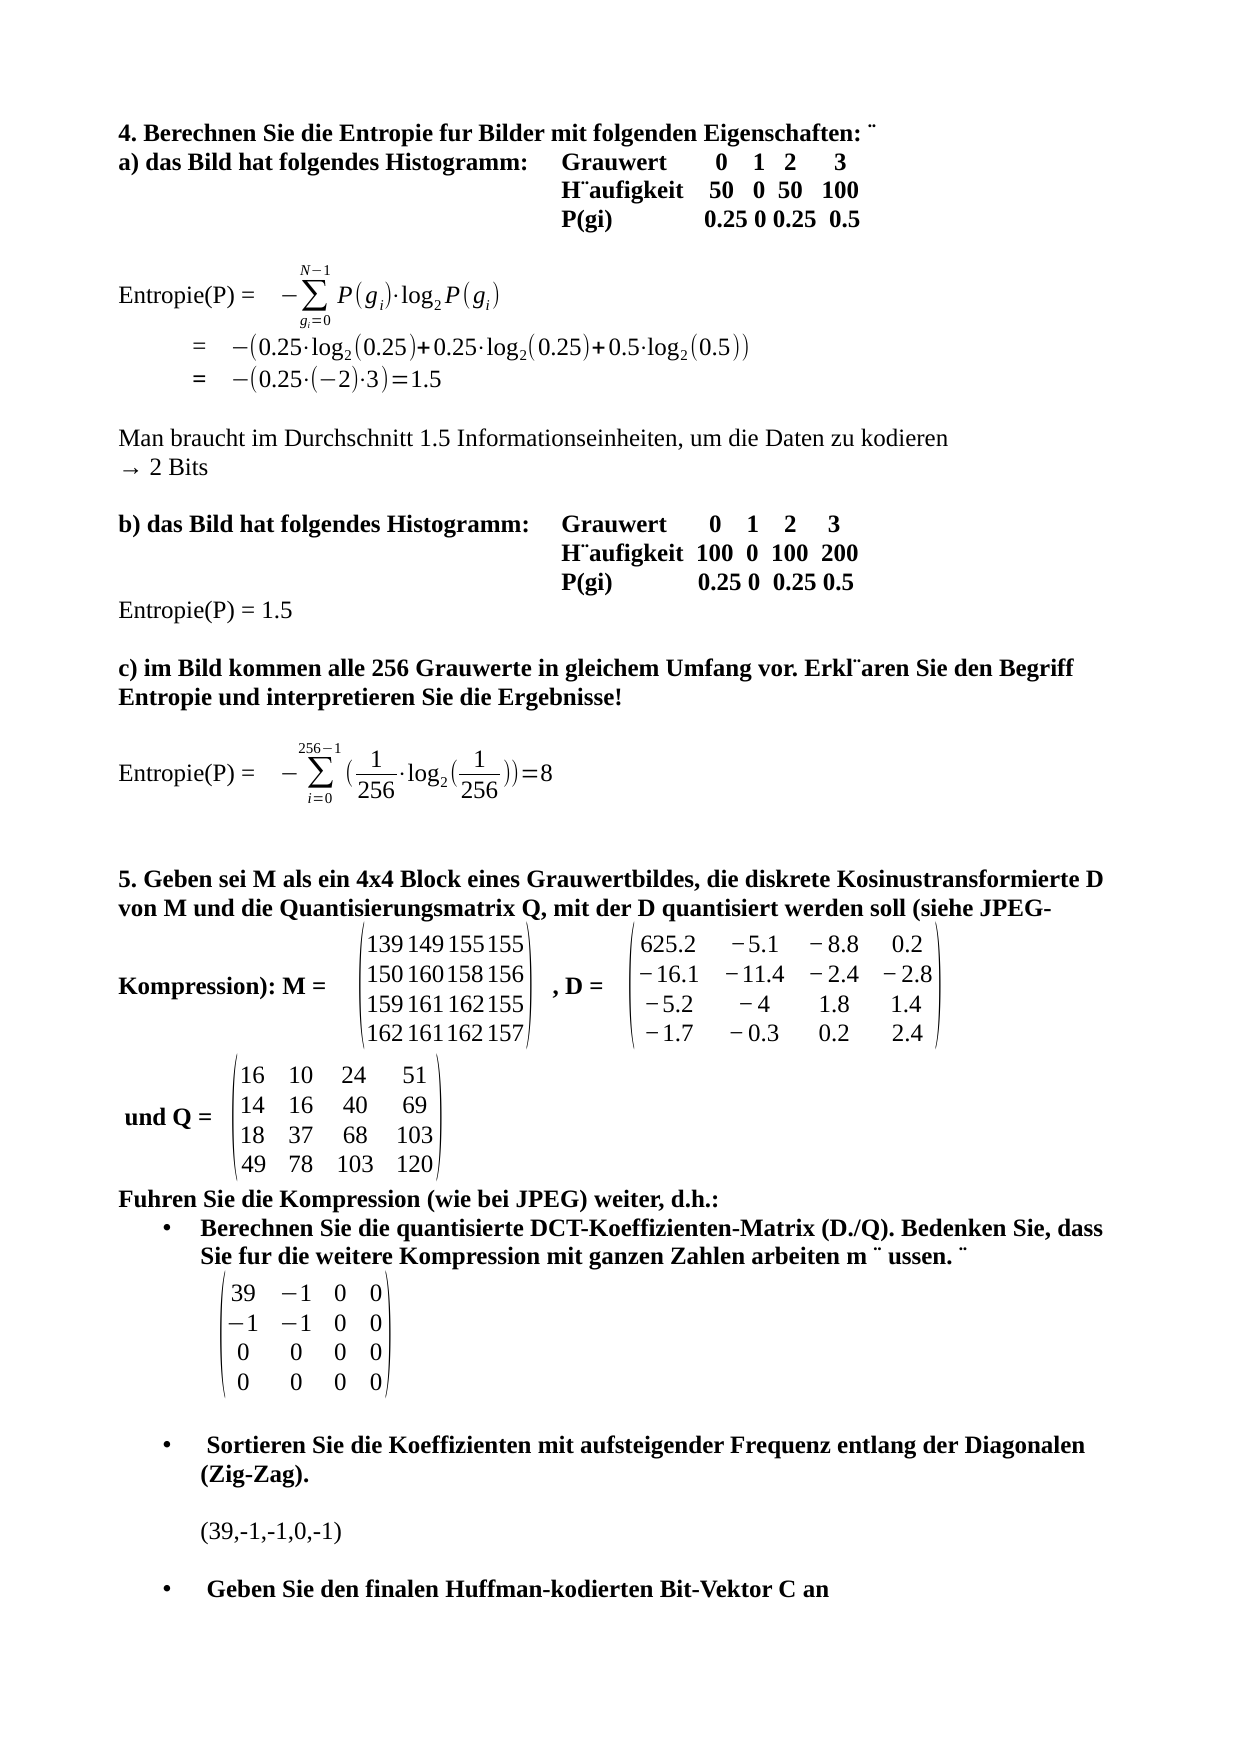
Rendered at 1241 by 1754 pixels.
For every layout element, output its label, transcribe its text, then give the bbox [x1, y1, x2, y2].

text P(gi) 0.25 0 0.25 0.5 [118, 567, 1122, 595]
text Fuhren Sie die Kompression (wie bei JPEG) weiter, d.h.: [118, 1184, 1122, 1213]
text Entropie(P) = [118, 739, 1122, 806]
text P(gi) 0.25 0 0.25 0.5 [118, 204, 1122, 233]
text b) das Bild hat folgendes Histogramm: Grauwert 0 1 2 3 [118, 480, 1122, 538]
list Berechnen Sie die quantisierte DCT-Koeffizienten-Matrix (D./Q). Bedenken Sie, dass Sie fur die weitere Kompression mit ganzen Zahlen arbeiten m ¨ ussen. ¨ [163, 1213, 1122, 1401]
text H¨aufigkeit 100 0 100 200 [118, 538, 1122, 567]
list Geben Sie den finalen Huffman-kodierten Bit-Vektor C an [163, 1574, 1122, 1631]
text Entropie(P) = 1.5 [118, 595, 1122, 624]
text 5. Geben sei M als ein 4x4 Block eines Grauwertbildes, die diskrete Kosinustransformierte D von M und die Quantisierungsmatrix Q, mit der D quantisiert werden soll (siehe JPEG-Kompression): M = , D = [118, 864, 1122, 1053]
text → 2 Bits [118, 452, 1122, 480]
text und Q = [118, 1053, 1122, 1184]
text = [118, 331, 1122, 364]
text Man braucht im Durchschnitt 1.5 Informationseinheiten, um die Daten zu kodieren [118, 423, 1122, 452]
list Sortieren Sie die Koeffizienten mit aufsteigender Frequenz entlang der Diagonalen (Zig-Zag). [163, 1430, 1122, 1488]
text c) im Bild kommen alle 256 Grauwerte in gleichem Umfang vor. Erkl¨aren Sie den Begriff Entropie und interpretieren Sie die Ergebnisse! [118, 624, 1122, 710]
text = [118, 364, 1122, 394]
text Entropie(P) = [118, 262, 1122, 331]
list (39,-1,-1,0,-1) [163, 1488, 1122, 1574]
text 4. Berechnen Sie die Entropie fur Bilder mit folgenden Eigenschaften: ¨ a) das Bild hat folgendes Histogramm: Grauwert 0 1 2 3 H¨aufigkeit 50 0 50 100 [118, 118, 1122, 204]
